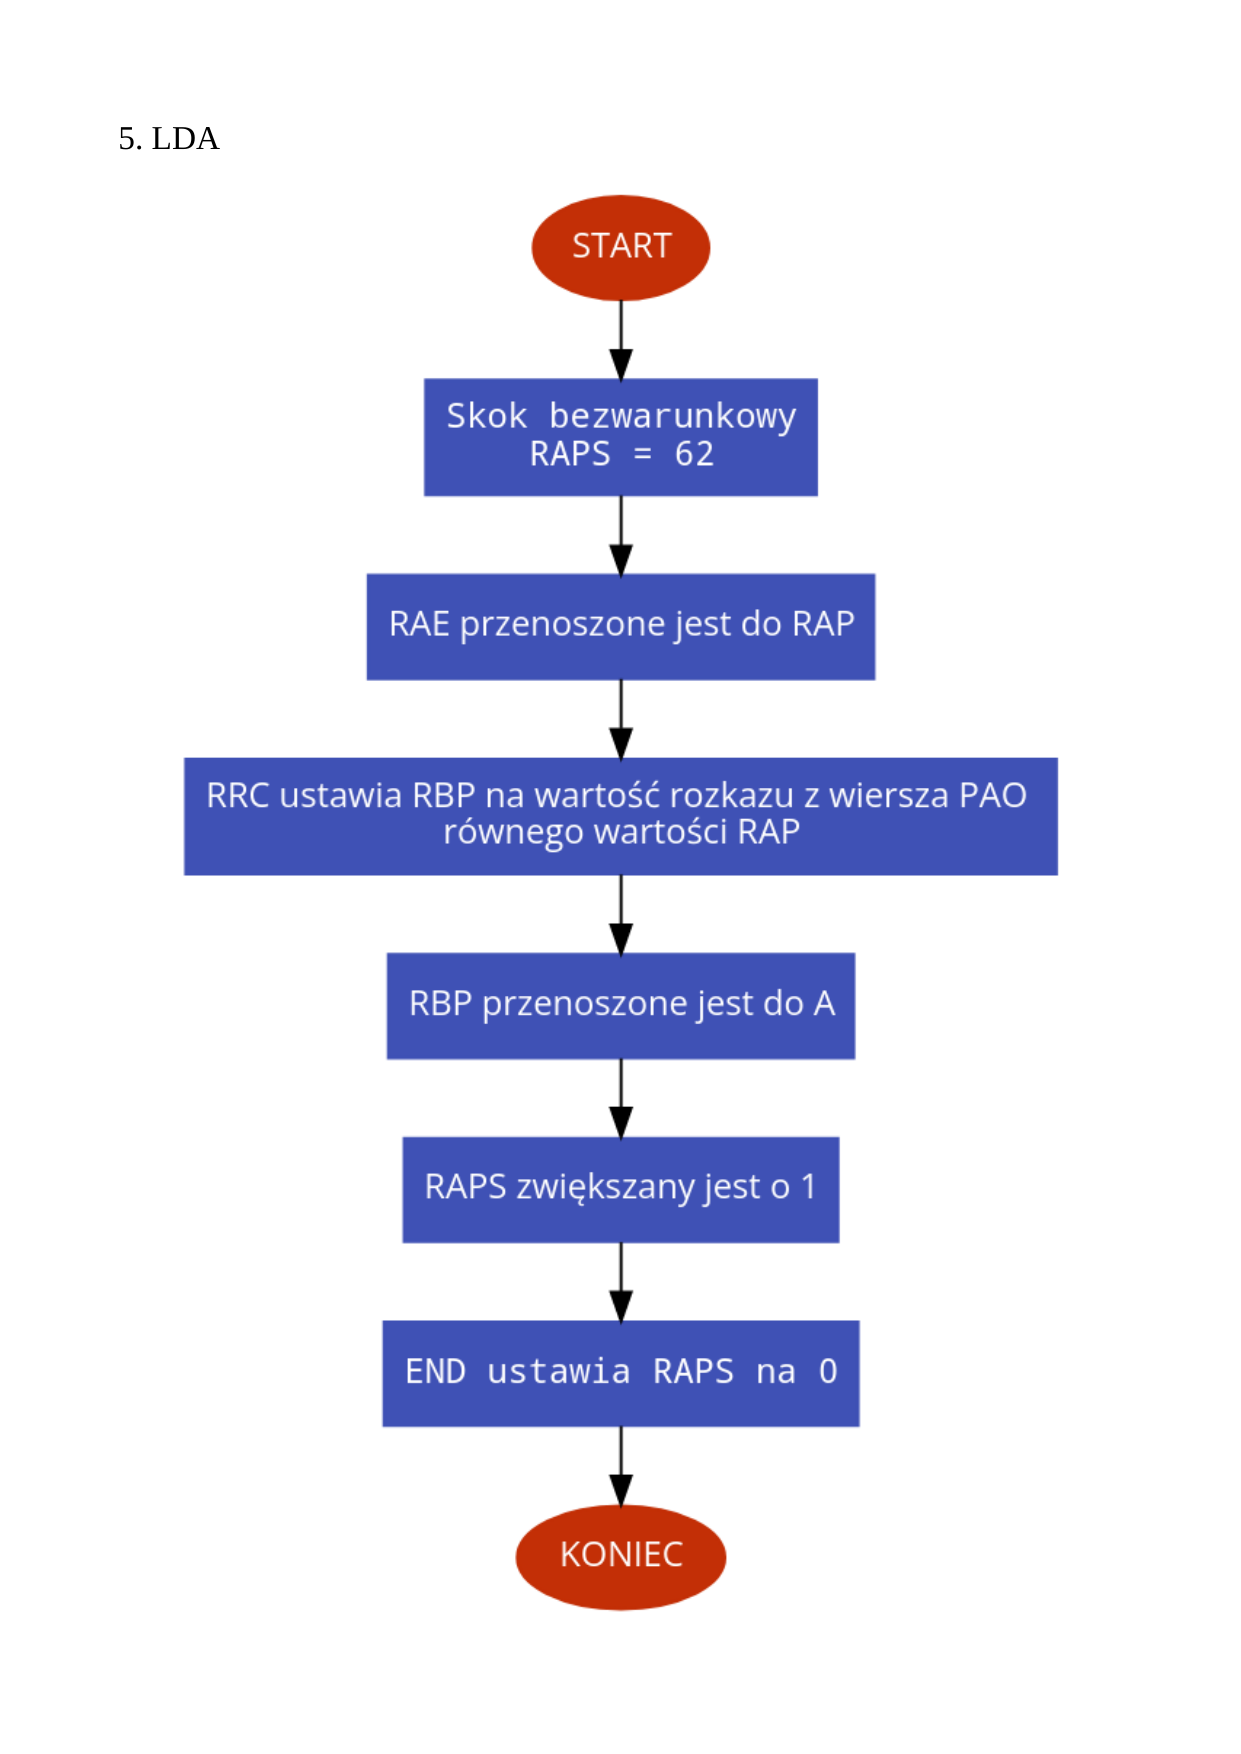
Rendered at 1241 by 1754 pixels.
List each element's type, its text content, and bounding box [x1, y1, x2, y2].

picture [130, 185, 1118, 1613]
text 5. LDA [118, 118, 1122, 156]
